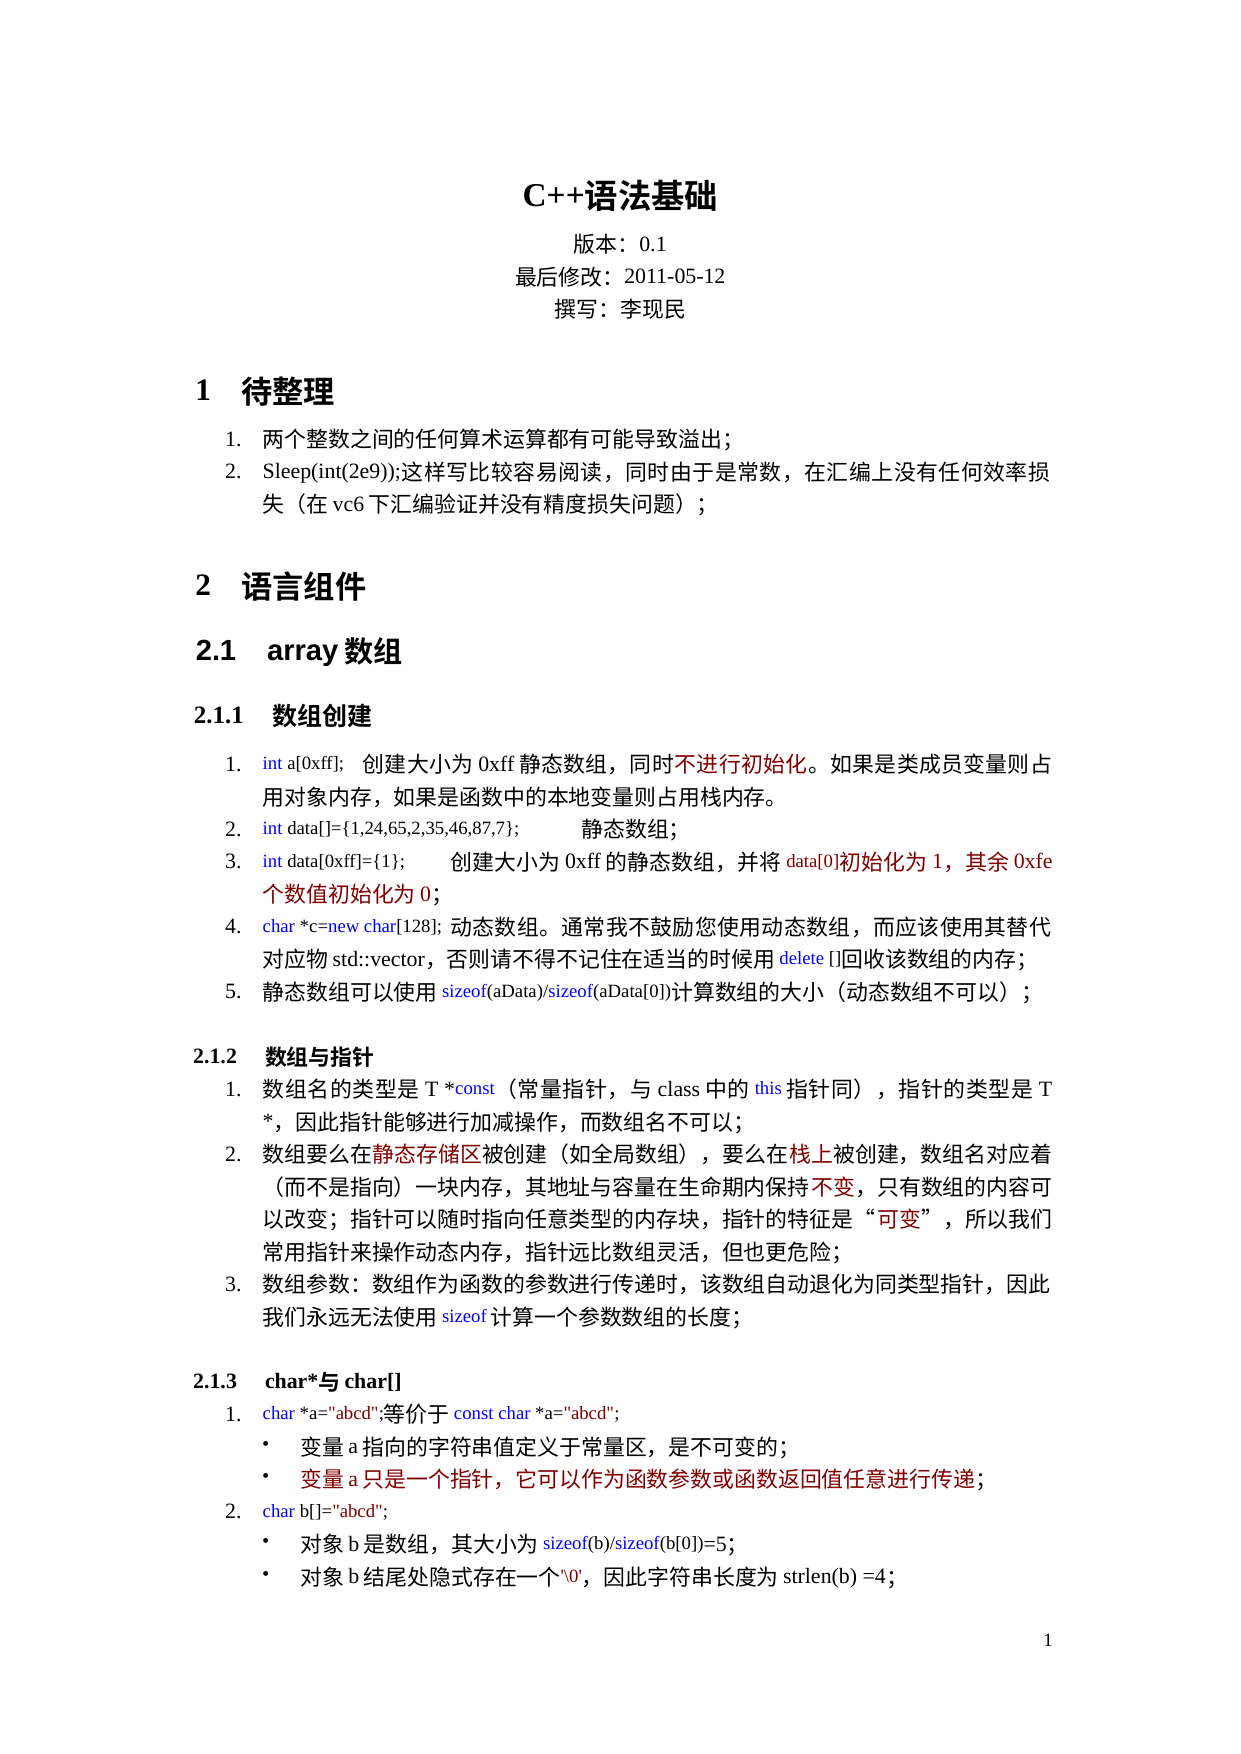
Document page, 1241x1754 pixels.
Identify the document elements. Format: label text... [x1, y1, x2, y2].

text 最后修改：2011-05-12 [187, 259, 1053, 292]
list char *a="abcd";等价于const char *a="abcd"; [225, 1397, 1053, 1429]
list int a[0xff]; 创建大小为0xff静态数组，同时不进行初始化。如果是类成员变量则占用对象内存，如果是函数中的本地变量则占用栈内存。 [225, 747, 1053, 812]
list 两个整数之间的任何算术运算都有可能导致溢出； [225, 422, 1053, 454]
list int data[0xff]={1}; 创建大小为0xff的静态数组，并将data[0]初始化为1，其余0xfe个数值初始化为0； [225, 844, 1053, 909]
text C++语法基础 [187, 162, 1053, 227]
list char *c=new char[128]; 动态数组。通常我不鼓励您使用动态数组，而应该使用其替代对应物std::vector，否则请不得不记住在适当的时候用delete []回收该数组的内存； [225, 909, 1053, 974]
subtitle 待整理 [187, 357, 1053, 422]
list 变量a指向的字符串值定义于常量区，是不可变的； [262, 1429, 1053, 1462]
subtitle 数组创建 [187, 682, 1053, 747]
list 数组参数：数组作为函数的参数进行传递时，该数组自动退化为同类型指针，因此我们永远无法使用sizeof计算一个参数数组的长度； [225, 1267, 1053, 1332]
list 对象b结尾处隐式存在一个'\0'，因此字符串长度为strlen(b) =4； [262, 1559, 1053, 1592]
list char b[]="abcd"; [225, 1494, 1053, 1527]
list 变量a只是一个指针，它可以作为函数参数或函数返回值任意进行传递； [262, 1462, 1053, 1494]
subtitle 语言组件 [187, 552, 1053, 617]
text 版本：0.1 [187, 227, 1053, 259]
subtitle 数组与指针 [187, 1039, 1053, 1072]
list 数组名的类型是T *const（常量指针，与class中的this指针同），指针的类型是T *，因此指针能够进行加减操作，而数组名不可以； [225, 1072, 1053, 1137]
text 撰写：李现民 [187, 292, 1053, 324]
list 静态数组可以使用sizeof(aData)/sizeof(aData[0])计算数组的大小（动态数组不可以）； [225, 974, 1053, 1007]
subtitle array数组 [187, 617, 1053, 682]
list 对象b是数组，其大小为sizeof(b)/sizeof(b[0])=5； [262, 1527, 1053, 1559]
list int data[]={1,24,65,2,35,46,87,7}; 静态数组； [225, 812, 1053, 844]
list Sleep(int(2e9));这样写比较容易阅读，同时由于是常数，在汇编上没有任何效率损失（在vc6下汇编验证并没有精度损失问题）； [225, 454, 1053, 519]
list 数组要么在静态存储区被创建（如全局数组），要么在栈上被创建，数组名对应着（而不是指向）一块内存，其地址与容量在生命期内保持不变，只有数组的内容可以改变；指针可以随时指向任意类型的内存块，指针的特征是“可变”，所以我们常用指针来操作动态内存，指针远比数组灵活，但也更危险； [225, 1137, 1053, 1267]
subtitle char*与char[] [187, 1364, 1053, 1397]
